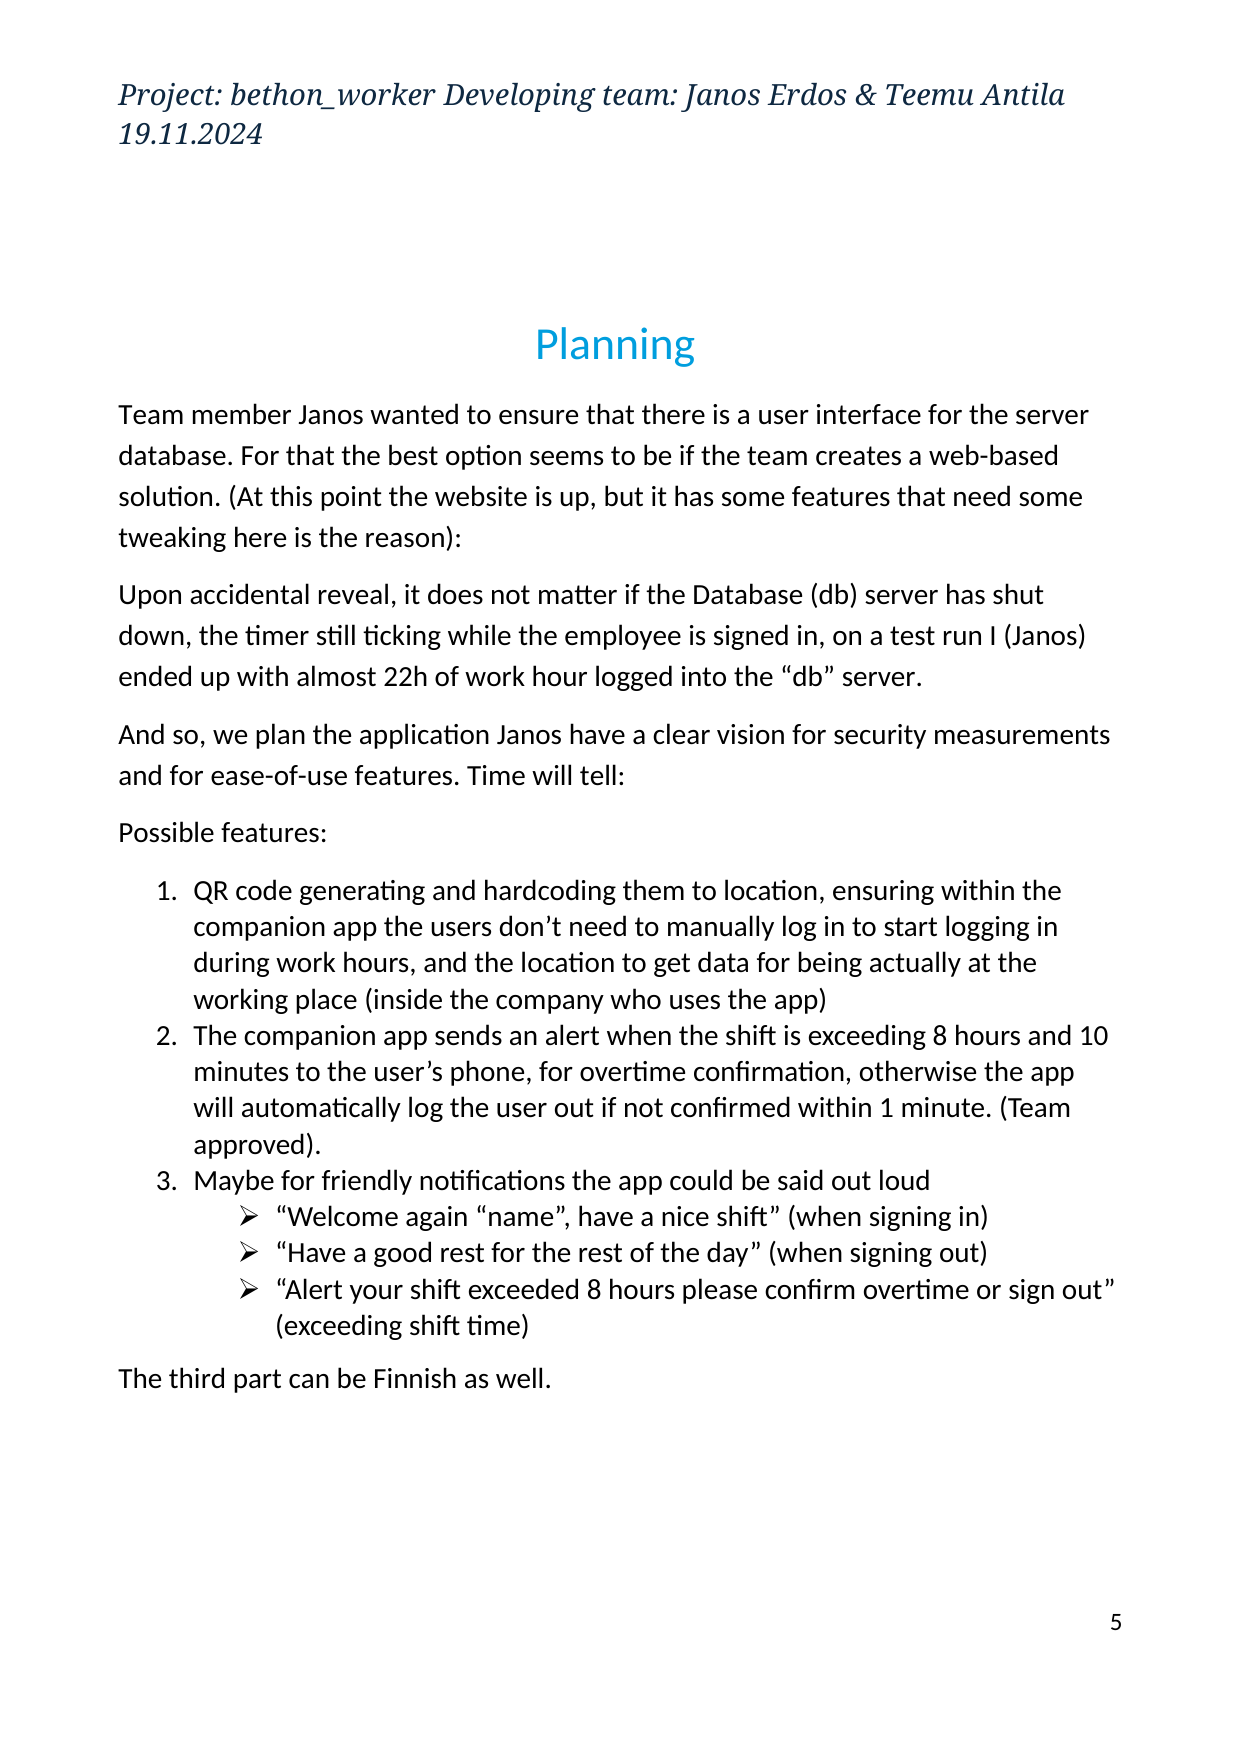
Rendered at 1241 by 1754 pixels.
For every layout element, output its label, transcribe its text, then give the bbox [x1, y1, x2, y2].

text Possible features: [118, 814, 1122, 850]
text Planning [118, 315, 1122, 371]
list “Alert your shift exceeded 8 hours please confirm overtime or sign out” (exceeding shift time) [237, 1271, 1122, 1343]
list “Have a good rest for the rest of the day” (when signing out) [237, 1234, 1122, 1270]
text And so, we plan the application Janos have a clear vision for security measurements and for ease-of-use features. Time will tell: [118, 716, 1122, 792]
text Upon accidental reveal, it does not matter if the Database (db) server has shut down, the timer still ticking while the employee is signed in, on a test run I (Janos) ended up with almost 22h of work hour logged into the “db” server. [118, 576, 1122, 694]
text Team member Janos wanted to ensure that there is a user interface for the server database. For that the best option seems to be if the team creates a web-based solution. (At this point the website is up, but it has some features that need some tweaking here is the reason): [118, 396, 1122, 554]
list “Welcome again “name”, have a nice shift” (when signing in) [237, 1198, 1122, 1234]
text The third part can be Finnish as well. [118, 1360, 1122, 1396]
list QR code generating and hardcoding them to location, ensuring within the companion app the users don’t need to manually log in to start logging in during work hours, and the location to get data for being actually at the working place (inside the company who uses the app) [156, 872, 1122, 1016]
list The companion app sends an alert when the shift is exceeding 8 hours and 10 minutes to the user’s phone, for overtime confirmation, otherwise the app will automatically log the user out if not confirmed within 1 minute. (Team approved). [156, 1017, 1122, 1161]
list Maybe for friendly notifications the app could be said out loud [156, 1162, 1122, 1198]
